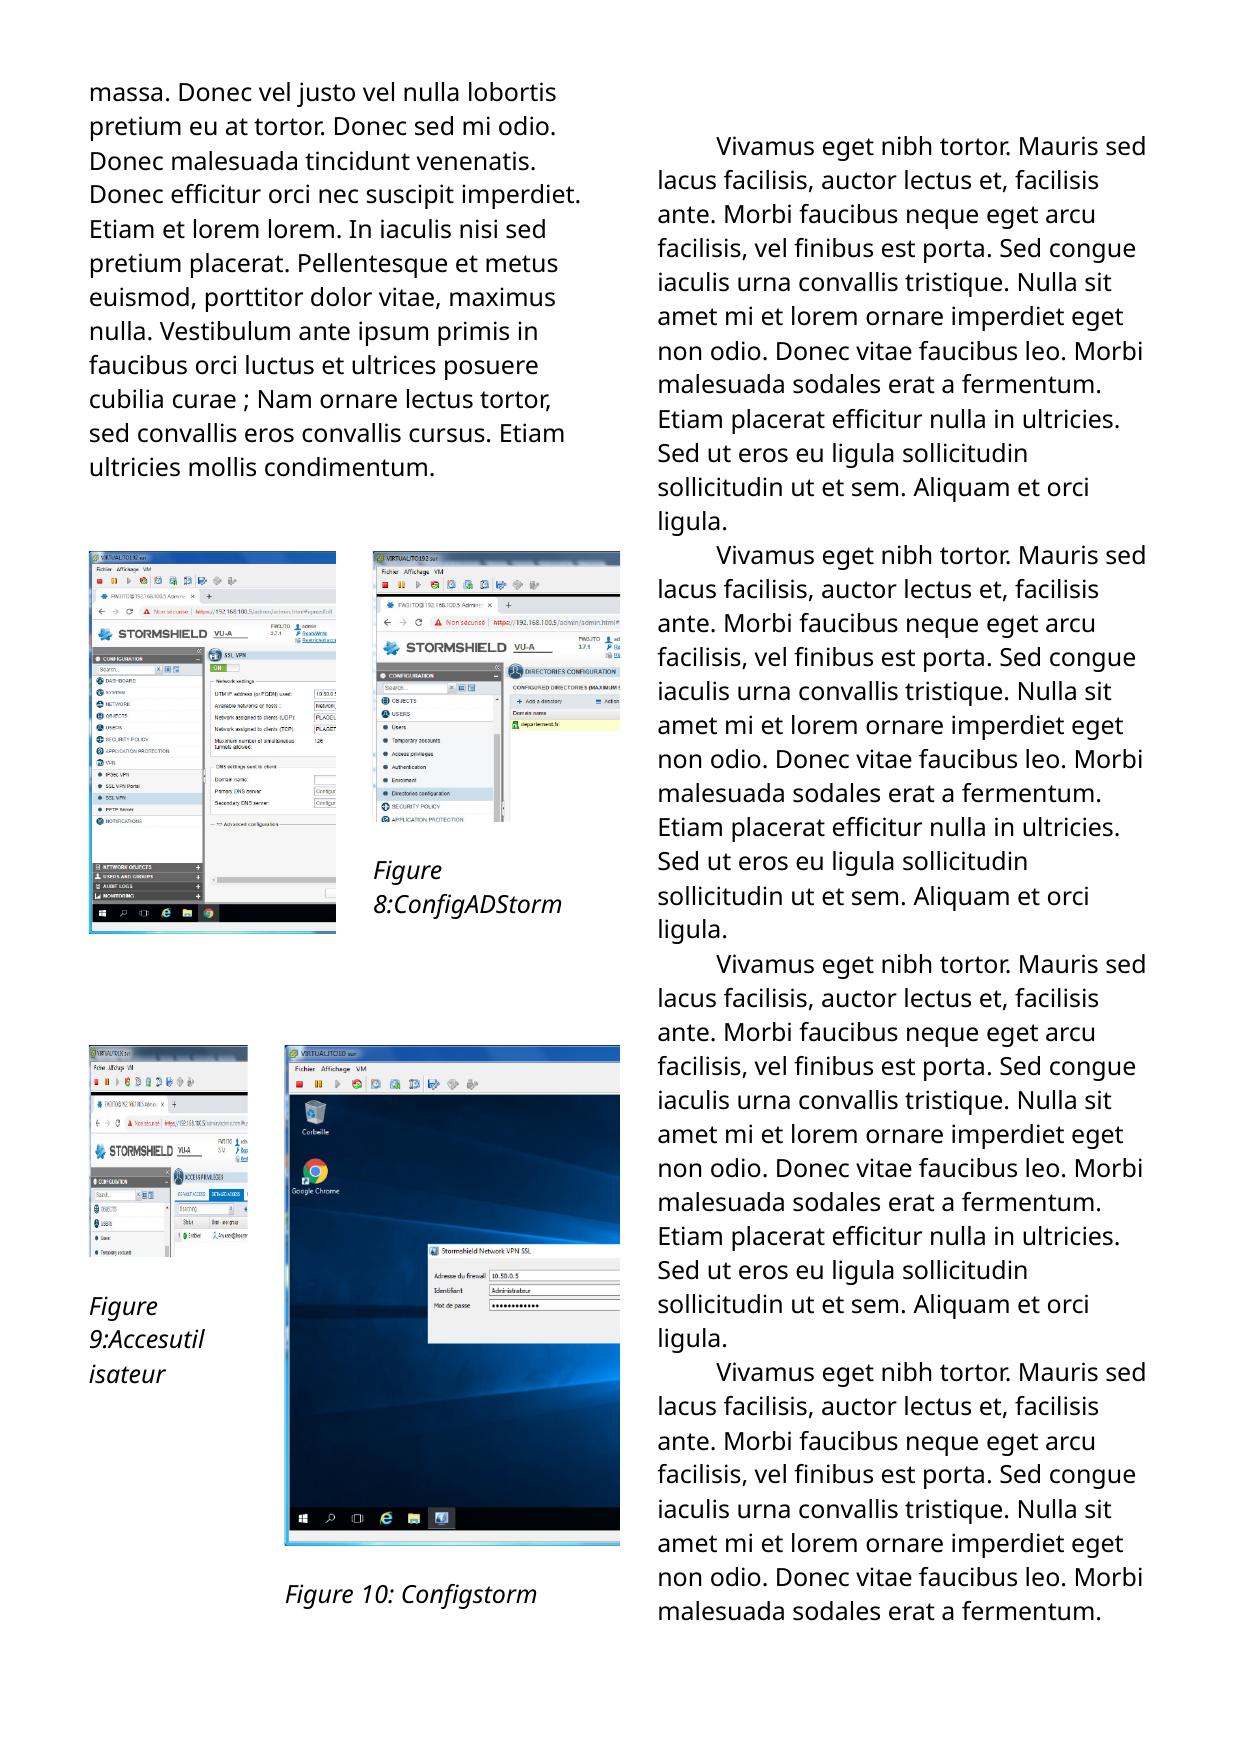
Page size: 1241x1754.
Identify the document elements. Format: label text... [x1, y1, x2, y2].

text Figure 9:Accesutilisateur [89, 1288, 211, 1390]
text Figure 8:ConfigADStorm [373, 852, 583, 921]
text Vivamus eget nibh tortor. Mauris sed lacus facilisis, auctor lectus et, facilisis ante. Morbi faucibus neque eget arcu facilisis, vel finibus est porta. Sed congue iaculis urna convallis tristique. Nulla sit amet mi et lorem ornare imperdiet eget non odio. Donec vitae faucibus leo. Morbi malesuada sodales erat a fermentum. Etiam placerat efficitur nulla in ultricies. Sed ut eros eu ligula sollicitudin sollicitudin ut et sem. Aliquam et orci ligula. [657, 537, 1152, 946]
text Vivamus eget nibh tortor. Mauris sed lacus facilisis, auctor lectus et, facilisis ante. Morbi faucibus neque eget arcu facilisis, vel finibus est porta. Sed congue iaculis urna convallis tristique. Nulla sit amet mi et lorem ornare imperdiet eget non odio. Donec vitae faucibus leo. Morbi malesuada sodales erat a fermentum. Etiam placerat efficitur nulla in ultricies. Sed ut eros eu ligula sollicitudin sollicitudin ut et sem. Aliquam et orci ligula. [657, 129, 1152, 537]
text Vivamus eget nibh tortor. Mauris sed lacus facilisis, auctor lectus et, facilisis ante. Morbi faucibus neque eget arcu facilisis, vel finibus est porta. Sed congue iaculis urna convallis tristique. Nulla sit amet mi et lorem ornare imperdiet eget non odio. Donec vitae faucibus leo. Morbi malesuada sodales erat a fermentum. Etiam placerat efficitur nulla in ultricies. Sed ut eros eu ligula sollicitudin sollicitudin ut et sem. Aliquam et orci ligula. [657, 946, 1152, 1355]
text massa. Donec vel justo vel nulla lobortis pretium eu at tortor. Donec sed mi odio. Donec malesuada tincidunt venenatis. Donec efficitur orci nec suscipit imperdiet. Etiam et lorem lorem. In iaculis nisi sed pretium placerat. Pellentesque et metus euismod, porttitor dolor vitae, maximus nulla. Vestibulum ante ipsum primis in faucibus orci luctus et ultrices posuere cubilia curae ; Nam ornare lectus tortor, sed convallis eros convallis cursus. Etiam ultricies mollis condimentum. [89, 75, 583, 484]
text Vivamus eget nibh tortor. Mauris sed lacus facilisis, auctor lectus et, facilisis ante. Morbi faucibus neque eget arcu facilisis, vel finibus est porta. Sed congue iaculis urna convallis tristique. Nulla sit amet mi et lorem ornare imperdiet eget non odio. Donec vitae faucibus leo. Morbi malesuada sodales erat a fermentum. [657, 1355, 1152, 1627]
text Figure 10: Configstorm [284, 1577, 583, 1611]
